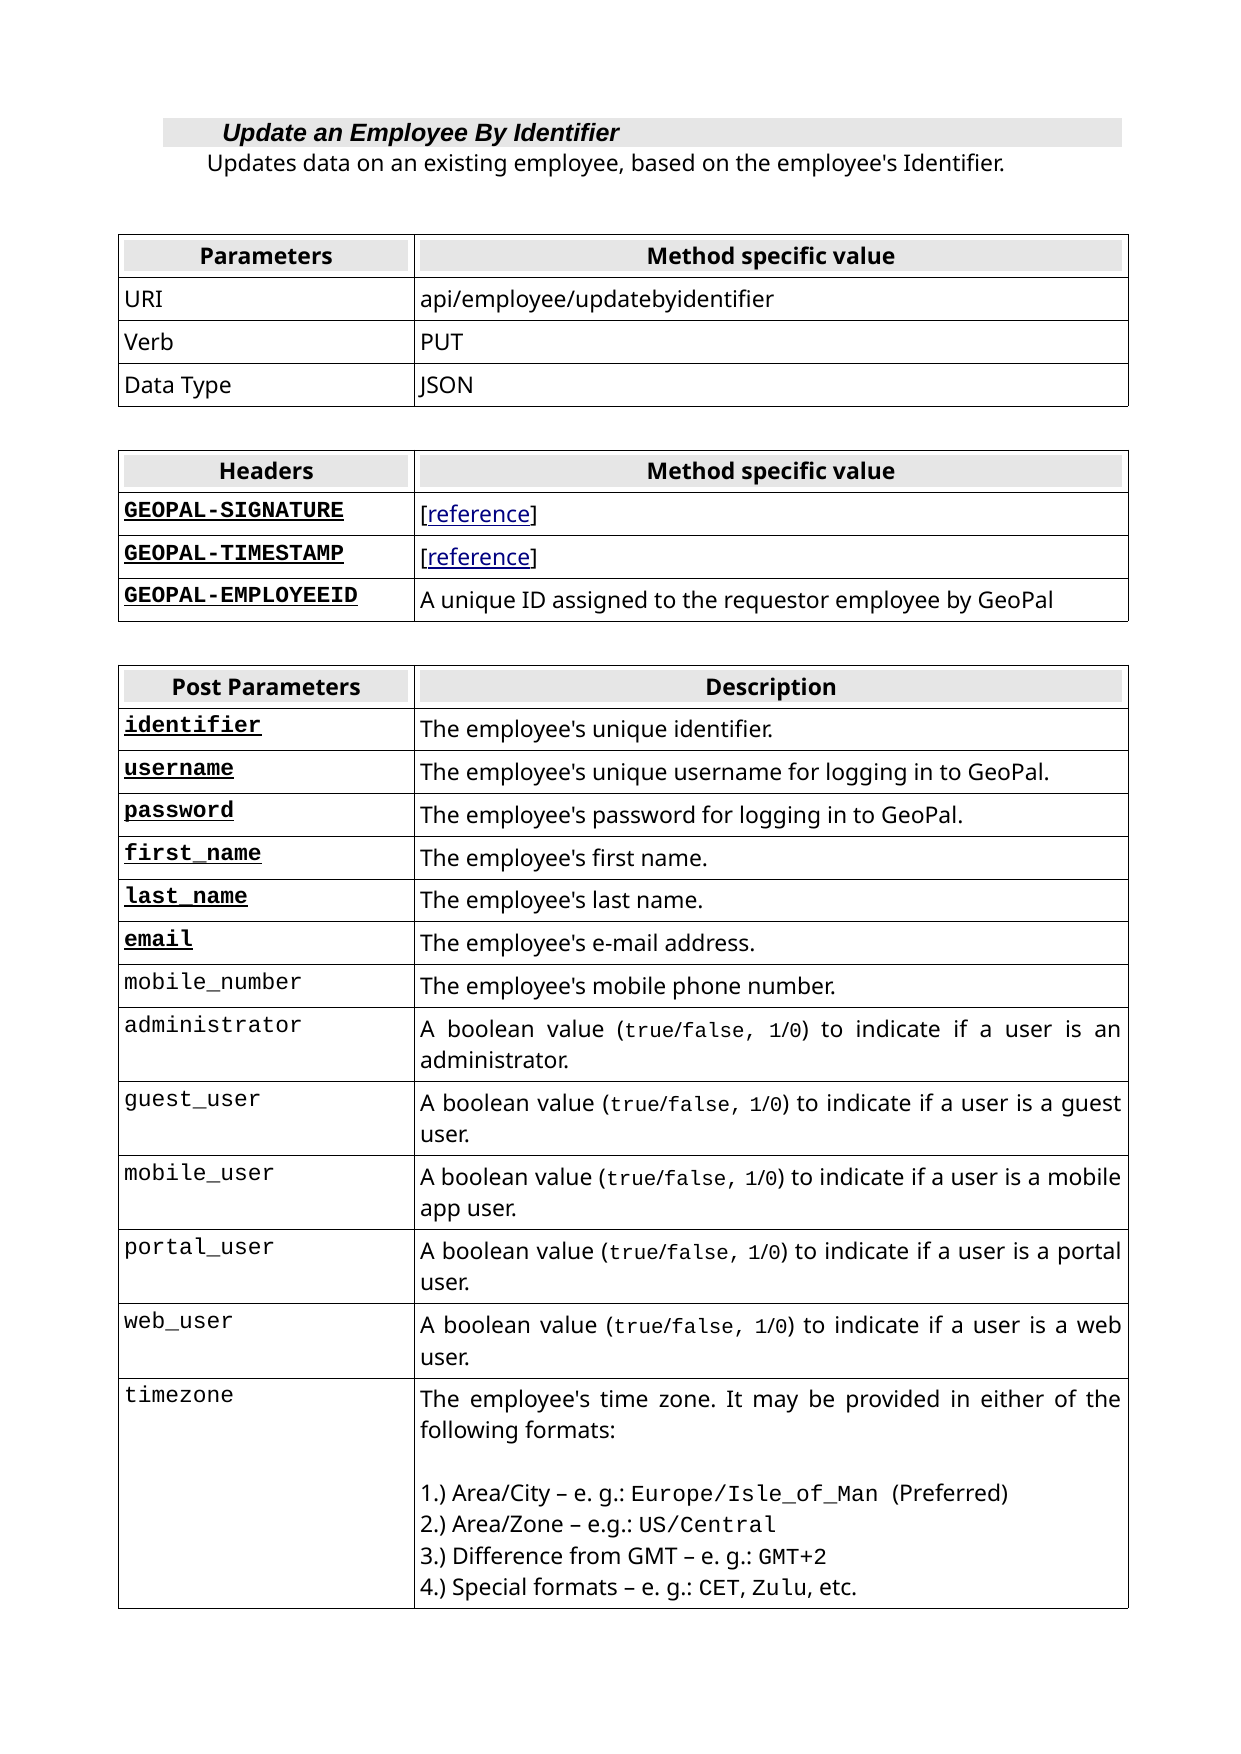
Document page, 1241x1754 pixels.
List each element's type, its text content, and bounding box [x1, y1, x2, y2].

table_cell portal_user [119, 1230, 414, 1303]
table_cell The employee's unique identifier. [415, 709, 1128, 750]
table_cell URI [119, 278, 414, 320]
table_cell GEOPAL-TIMESTAMP [119, 536, 414, 578]
table_cell The employee's password for logging in to GeoPal. [415, 794, 1128, 836]
table_cell A boolean value (true/false, 1/0) to indicate if a user is an administrator. [415, 1008, 1128, 1081]
table_cell JSON [415, 364, 1128, 406]
table_cell [reference] [415, 536, 1128, 578]
table_cell identifier [119, 709, 414, 750]
table_cell The employee's first name. [415, 837, 1128, 879]
table_cell Data Type [119, 364, 414, 406]
table_cell The employee's mobile phone number. [415, 965, 1128, 1007]
table_cell web_user [119, 1304, 414, 1377]
table_cell The employee's time zone. It may be provided in either of the following formats: 1.) Area/City – e. g.: Europe/Isle_of_Man (Preferred) 2.) Area/Zone – e.g.: US/Central 3.) Difference from GMT – e. g.: GMT+2 4.) Special formats – e. g.: CET, Zulu, etc. [415, 1379, 1128, 1608]
table_cell GEOPAL-EMPLOYEEID [119, 579, 414, 621]
table_cell mobile_user [119, 1156, 414, 1229]
table_header Post Parameters [119, 666, 414, 707]
table_cell mobile_number [119, 965, 414, 1007]
table_cell A boolean value (true/false, 1/0) to indicate if a user is a guest user. [415, 1082, 1128, 1155]
table_cell A boolean value (true/false, 1/0) to indicate if a user is a web user. [415, 1304, 1128, 1377]
table_cell username [119, 751, 414, 793]
table_cell A boolean value (true/false, 1/0) to indicate if a user is a mobile app user. [415, 1156, 1128, 1229]
table_cell The employee's last name. [415, 880, 1128, 921]
table_cell A unique ID assigned to the requestor employee by GeoPal [415, 579, 1128, 621]
table_cell email [119, 922, 414, 964]
table_cell timezone [119, 1379, 414, 1608]
subtitle Update an Employee By Identifier [163, 118, 1122, 147]
table_cell PUT [415, 321, 1128, 363]
table_cell The employee's unique username for logging in to GeoPal. [415, 751, 1128, 793]
table_header Description [415, 666, 1128, 707]
table_cell [reference] [415, 493, 1128, 535]
table_cell password [119, 794, 414, 836]
table_cell first_name [119, 837, 414, 879]
table_header Method specific value [415, 451, 1128, 492]
table_cell The employee's e-mail address. [415, 922, 1128, 964]
table_cell guest_user [119, 1082, 414, 1155]
table_cell api/employee/updatebyidentifier [415, 278, 1128, 320]
table_header Parameters [119, 235, 414, 277]
table_cell administrator [119, 1008, 414, 1081]
table_cell last_name [119, 880, 414, 921]
table_header Method specific value [415, 235, 1128, 277]
table_cell GEOPAL-SIGNATURE [119, 493, 414, 535]
table_header Headers [119, 451, 414, 492]
table_cell Verb [119, 321, 414, 363]
table_cell A boolean value (true/false, 1/0) to indicate if a user is a portal user. [415, 1230, 1128, 1303]
text Updates data on an existing employee, based on the employee's Identifier. [118, 147, 1122, 178]
